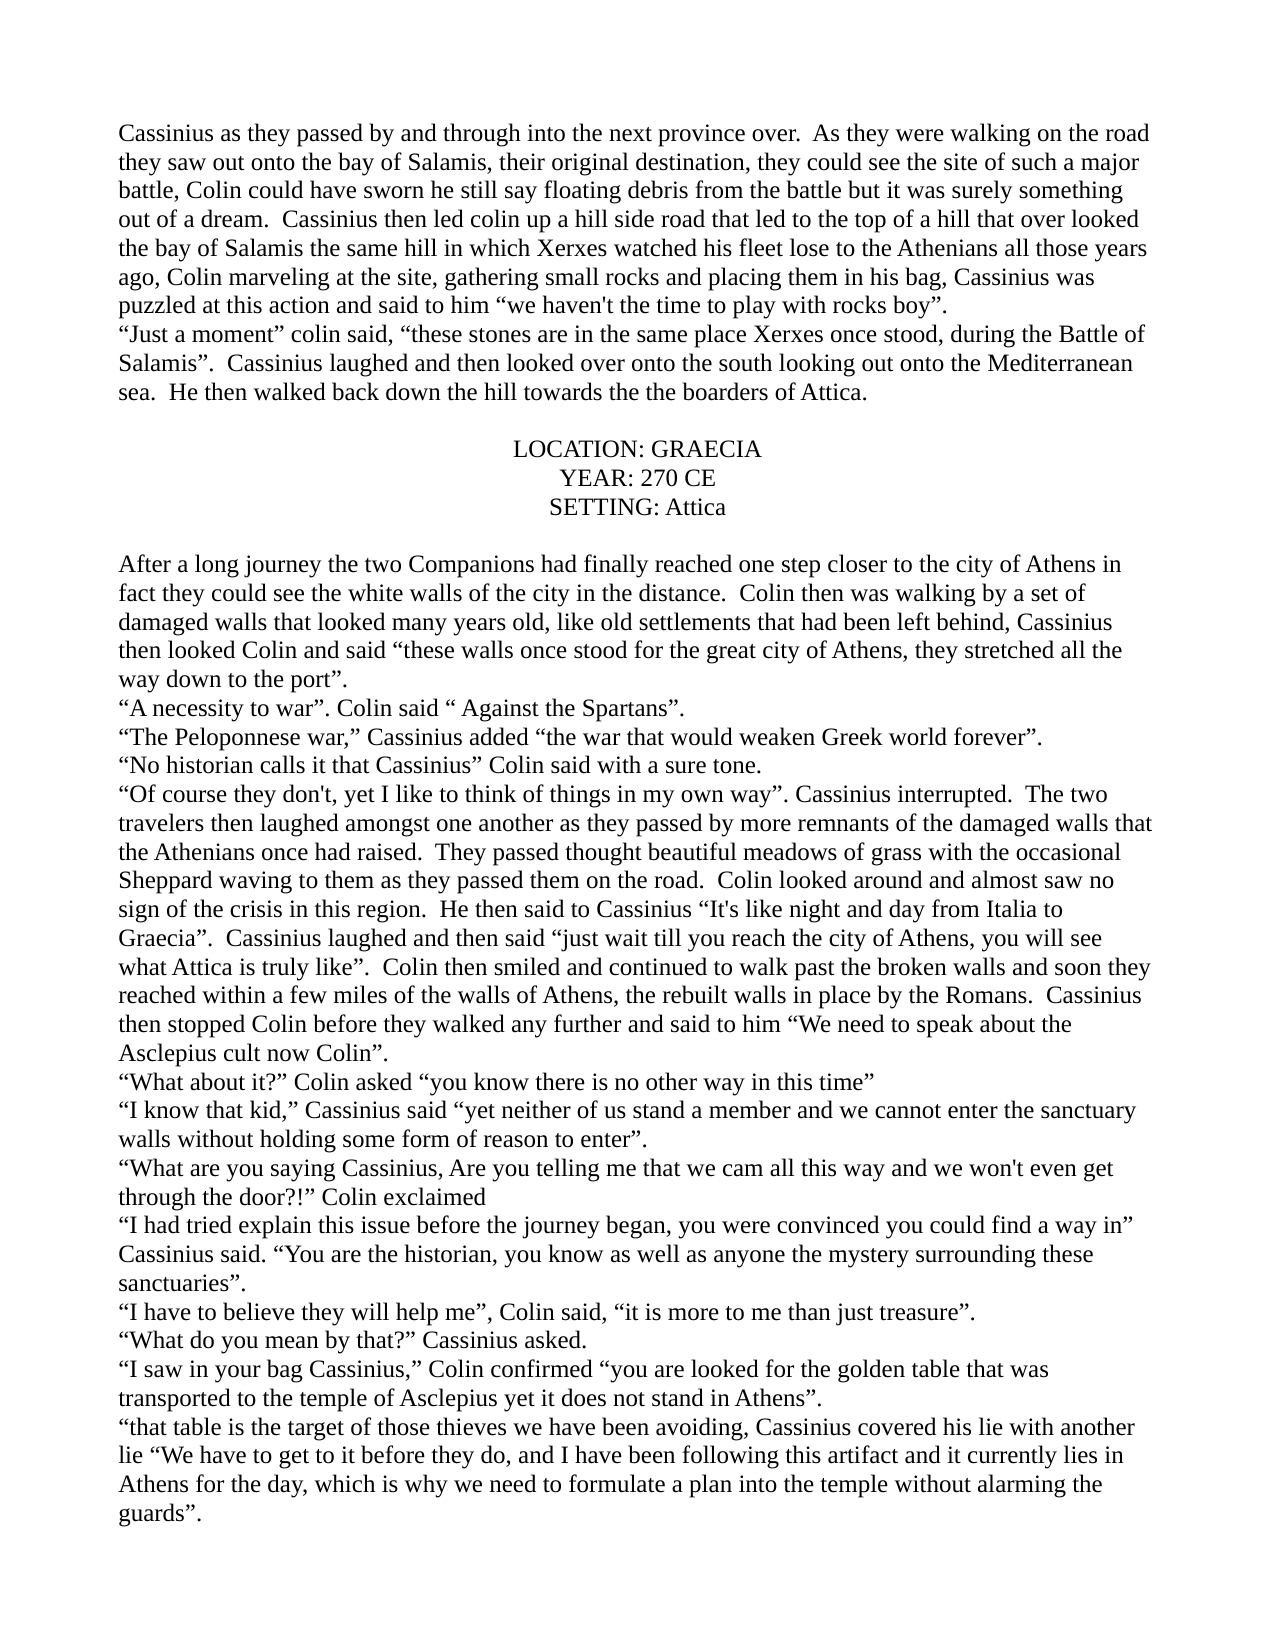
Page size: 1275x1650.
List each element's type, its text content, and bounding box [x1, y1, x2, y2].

text “What do you mean by that?” Cassinius asked. [118, 1326, 1157, 1354]
text “I have to believe they will help me”, Colin said, “it is more to me than just treasure”. [118, 1297, 1157, 1326]
text LOCATION: GRAECIA [118, 434, 1157, 463]
text “Of course they don't, yet I like to think of things in my own way”. Cassinius interrupted. The two travelers then laughed amongst one another as they passed by more remnants of the damaged walls that the Athenians once had raised. They passed thought beautiful meadows of grass with the occasional Sheppard waving to them as they passed them on the road. Colin looked around and almost saw no sign of the crisis in this region. He then said to Cassinius “It's like night and day from Italia to Graecia”. Cassinius laughed and then said “just wait till you reach the city of Athens, you will see what Attica is truly like”. Colin then smiled and continued to walk past the broken walls and soon they reached within a few miles of the walls of Athens, the rebuilt walls in place by the Romans. Cassinius then stopped Colin before they walked any further and said to him “We need to speak about the Asclepius cult now Colin”. [118, 779, 1157, 1067]
text “No historian calls it that Cassinius” Colin said with a sure tone. [118, 751, 1157, 779]
text Cassinius as they passed by and through into the next province over. As they were walking on the road they saw out onto the bay of Salamis, their original destination, they could see the site of such a major battle, Colin could have sworn he still say floating debris from the battle but it was surely something out of a dream. Cassinius then led colin up a hill side road that led to the top of a hill that over looked the bay of Salamis the same hill in which Xerxes watched his fleet lose to the Athenians all those years ago, Colin marveling at the site, gathering small rocks and placing them in his bag, Cassinius was puzzled at this action and said to him “we haven't the time to play with rocks boy”. [118, 118, 1157, 319]
text “I saw in your bag Cassinius,” Colin confirmed “you are looked for the golden table that was transported to the temple of Asclepius yet it does not stand in Athens”. [118, 1354, 1157, 1412]
text “I had tried explain this issue before the journey began, you were convinced you could find a way in” Cassinius said. “You are the historian, you know as well as anyone the mystery surrounding these sanctuaries”. [118, 1211, 1157, 1297]
text “What are you saying Cassinius, Are you telling me that we cam all this way and we won't even get through the door?!” Colin exclaimed [118, 1153, 1157, 1211]
text “A necessity to war”. Colin said “ Against the Spartans”. [118, 693, 1157, 722]
text After a long journey the two Companions had finally reached one step closer to the city of Athens in fact they could see the white walls of the city in the distance. Colin then was walking by a set of damaged walls that looked many years old, like old settlements that had been left behind, Cassinius then looked Colin and said “these walls once stood for the great city of Athens, they stretched all the way down to the port”. [118, 549, 1157, 693]
text “that table is the target of those thieves we have been avoiding, Cassinius covered his lie with another lie “We have to get to it before they do, and I have been following this artifact and it currently lies in Athens for the day, which is why we need to formulate a plan into the temple without alarming the guards”. [118, 1412, 1157, 1527]
text YEAR: 270 CE [118, 463, 1157, 492]
text SETTING: Attica [118, 492, 1157, 521]
text “Just a moment” colin said, “these stones are in the same place Xerxes once stood, during the Battle of Salamis”. Cassinius laughed and then looked over onto the south looking out onto the Mediterranean sea. He then walked back down the hill towards the the boarders of Attica. [118, 319, 1157, 406]
text “What about it?” Colin asked “you know there is no other way in this time” [118, 1067, 1157, 1096]
text “The Peloponnese war,” Cassinius added “the war that would weaken Greek world forever”. [118, 722, 1157, 751]
text “I know that kid,” Cassinius said “yet neither of us stand a member and we cannot enter the sanctuary walls without holding some form of reason to enter”. [118, 1096, 1157, 1153]
